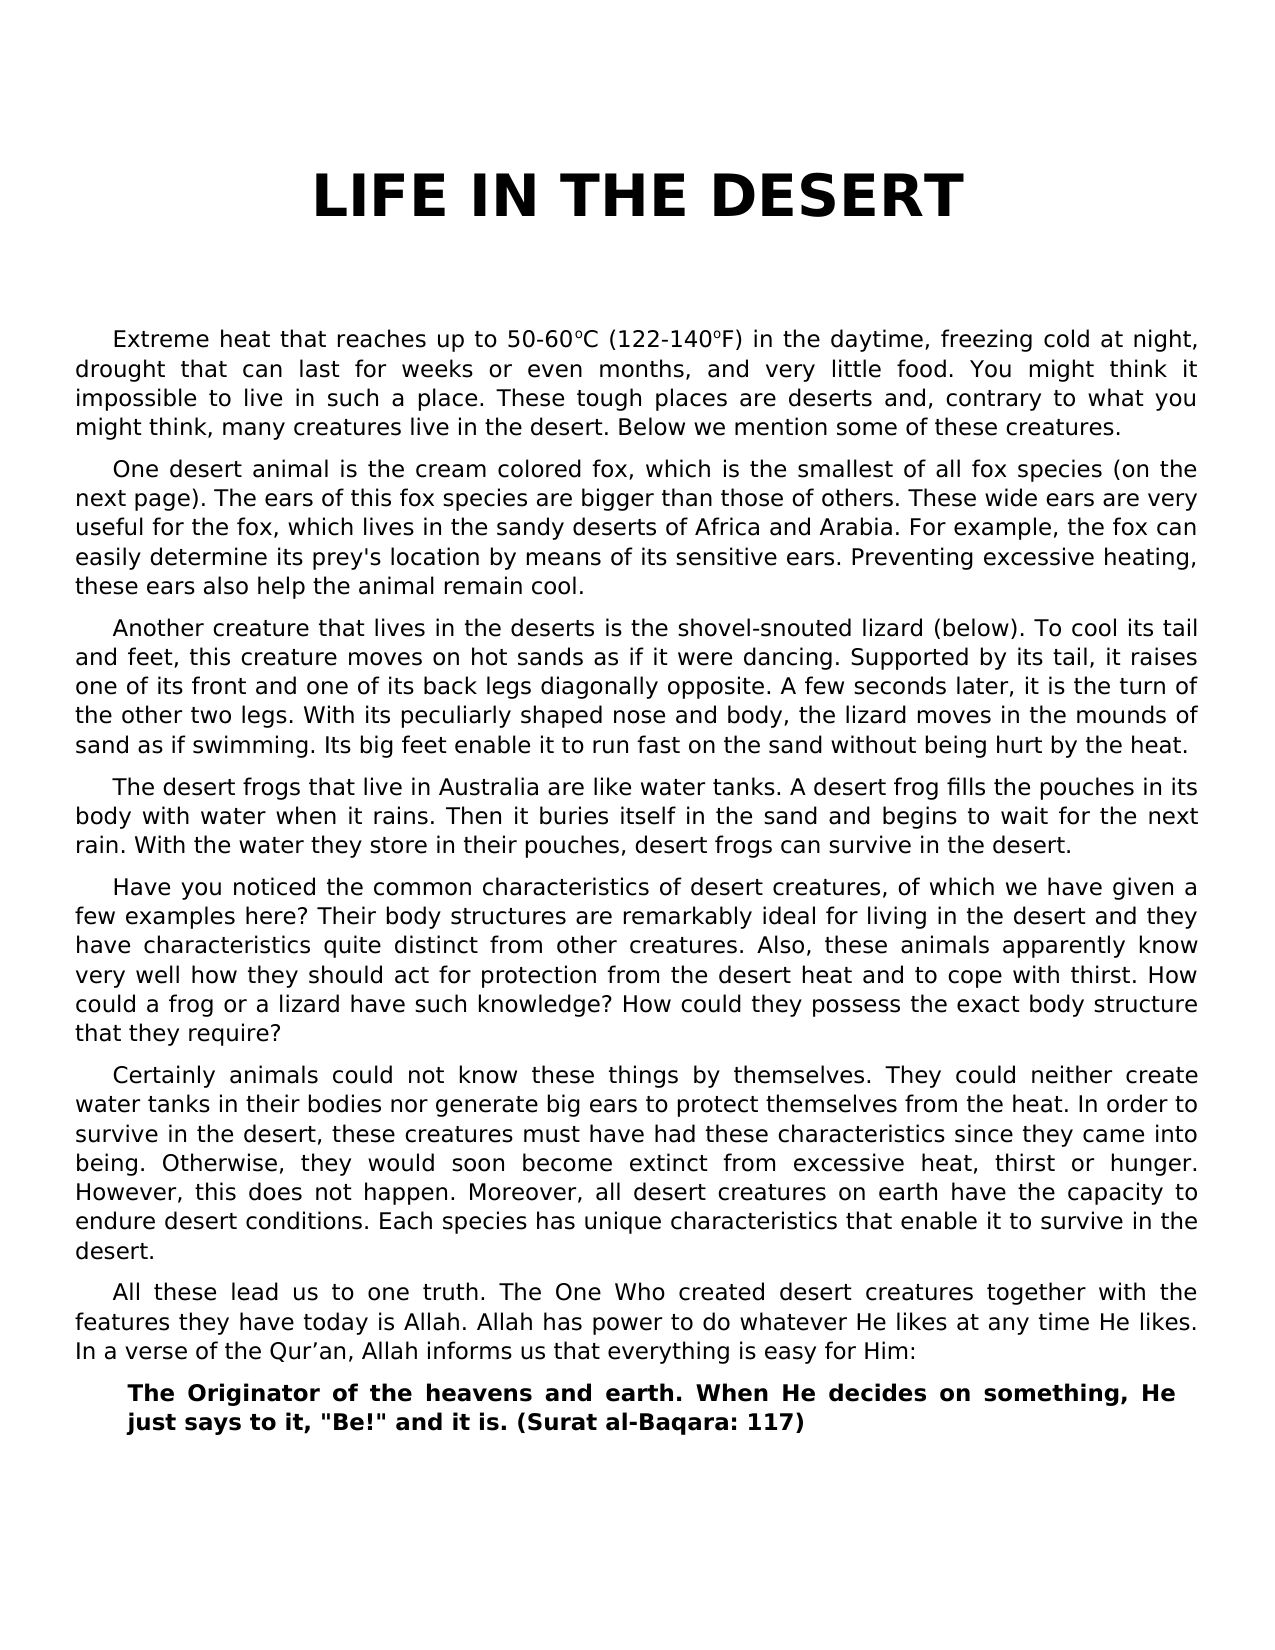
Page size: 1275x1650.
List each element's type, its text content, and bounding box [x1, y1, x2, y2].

subtitle LIFE IN THE DESERT [75, 162, 1200, 230]
text The desert frogs that live in Australia are like water tanks. A desert frog fills the pouches in its body with water when it rains. Then it buries itself in the sand and begins to wait for the next rain. With the water they store in their pouches, desert frogs can survive in the desert. [75, 774, 1200, 859]
text Have you noticed the common characteristics of desert creatures, of which we have given a few examples here? Their body structures are remarkably ideal for living in the desert and they have characteristics quite distinct from other creatures. Also, these animals apparently know very well how they should act for protection from the desert heat and to cope with thirst. How could a frog or a lizard have such knowledge? How could they possess the exact body structure that they require? [75, 874, 1200, 1047]
text Certainly animals could not know these things by themselves. They could neither create water tanks in their bodies nor generate big ears to protect themselves from the heat. In order to survive in the desert, these creatures must have had these characteristics since they came into being. Otherwise, they would soon become extinct from excessive heat, thirst or hunger. However, this does not happen. Moreover, all desert creatures on earth have the capacity to endure desert conditions. Each species has unique characteristics that enable it to survive in the desert. [75, 1062, 1200, 1264]
text Another creature that lives in the deserts is the shovel-snouted lizard (below). To cool its tail and feet, this creature moves on hot sands as if it were dancing. Supported by its tail, it raises one of its front and one of its back legs diagonally opposite. A few seconds later, it is the turn of the other two legs. With its peculiarly shaped nose and body, the lizard moves in the mounds of sand as if swimming. Its big feet enable it to run fast on the sand without being hurt by the heat. [75, 615, 1200, 759]
text All these lead us to one truth. The One Who created desert creatures together with the features they have today is Allah. Allah has power to do whatever He likes at any time He likes. In a verse of the Qur’an, Allah informs us that everything is easy for Him: [75, 1279, 1200, 1365]
text One desert animal is the cream colored fox, which is the smallest of all fox species (on the next page). The ears of this fox species are bigger than those of others. These wide ears are very useful for the fox, which lives in the sandy deserts of Africa and Arabia. For example, the fox can easily determine its prey's location by means of its sensitive ears. Preventing excessive heating, these ears also help the animal remain cool. [75, 456, 1200, 600]
text The Originator of the heavens and earth. When He decides on something, He just says to it, "Be!" and it is. (Surat al-Baqara: 117) [127, 1380, 1177, 1436]
text Extreme heat that reaches up to 50-60oC (122-140oF) in the daytime, freezing cold at night, drought that can last for weeks or even months, and very little food. You might think it impossible to live in such a place. These tough places are deserts and, contrary to what you might think, many creatures live in the desert. Below we mention some of these creatures. [75, 326, 1200, 441]
